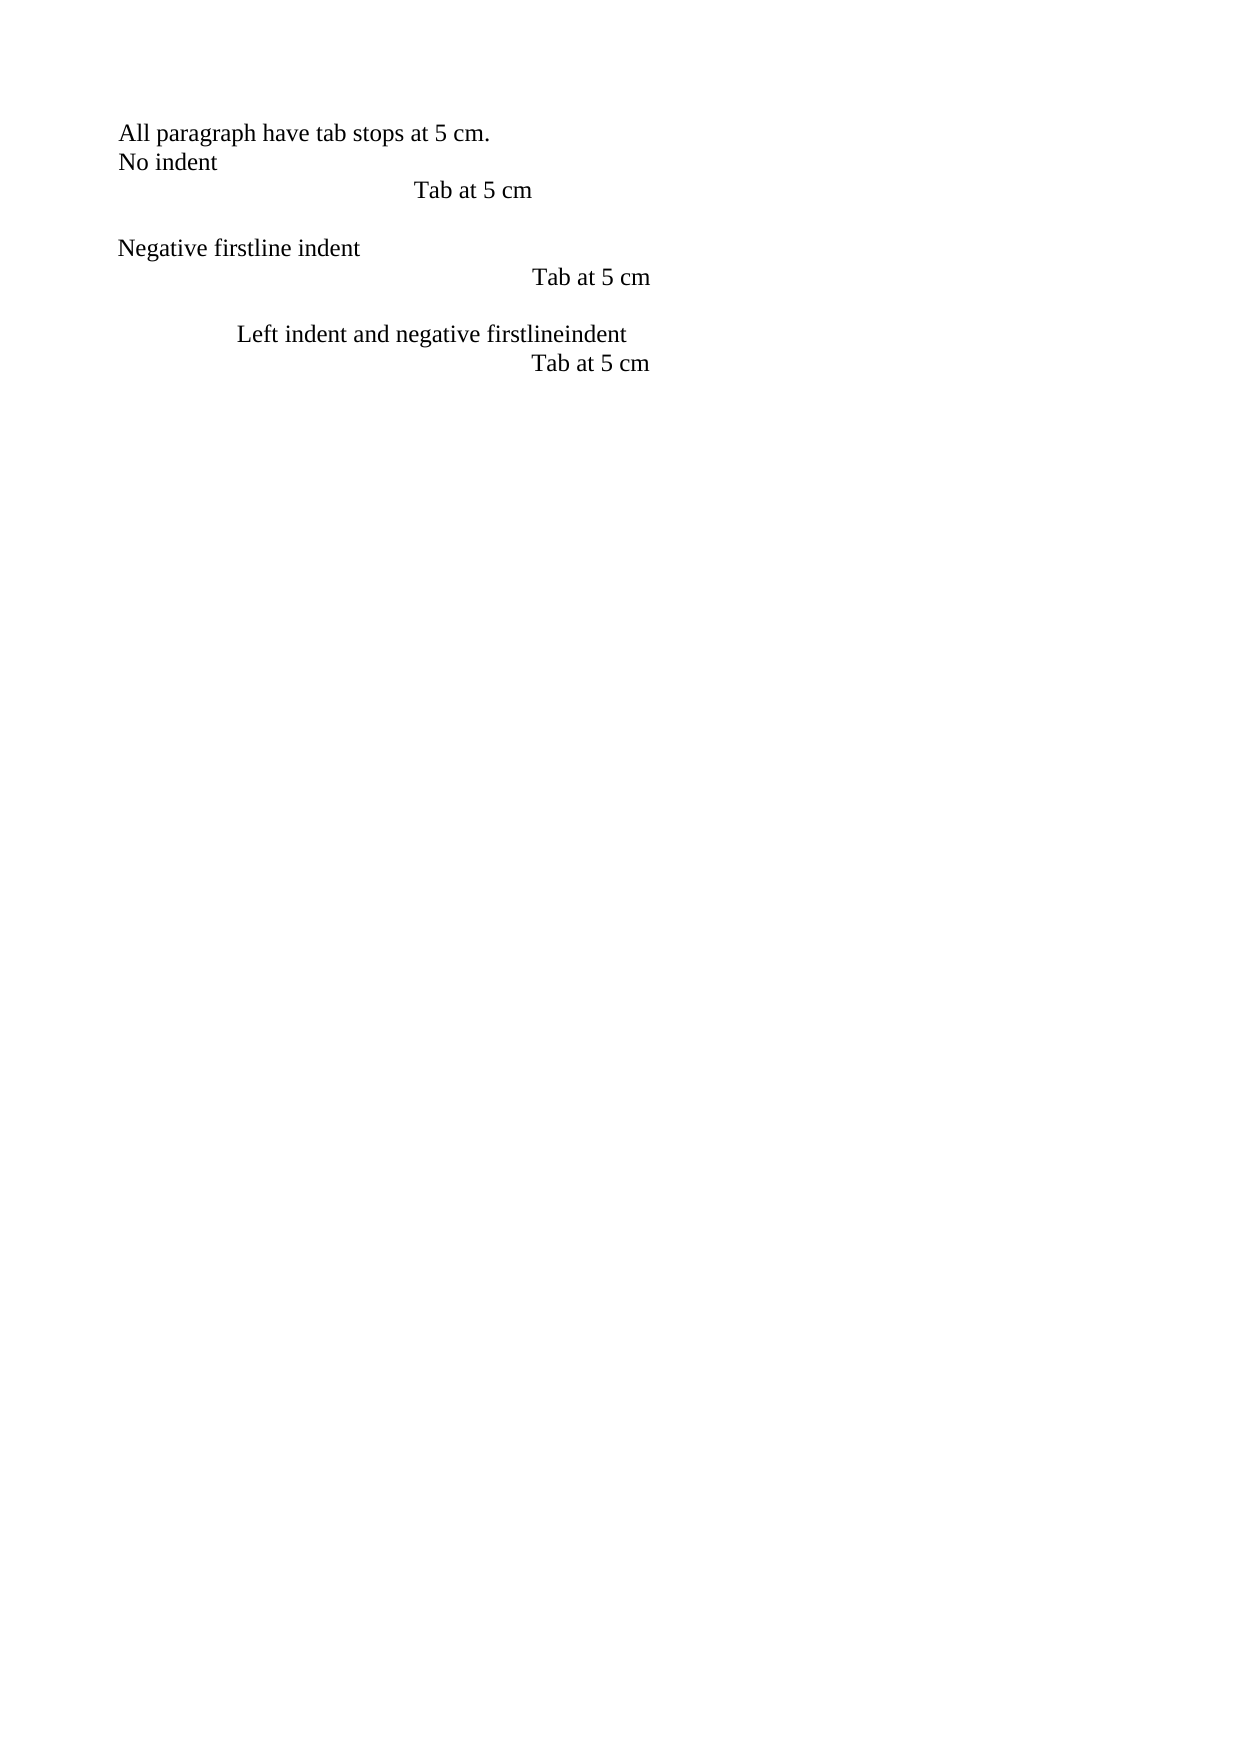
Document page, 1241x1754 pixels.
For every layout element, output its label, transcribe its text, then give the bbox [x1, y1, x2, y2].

text All paragraph have tab stops at 5 cm. [118, 118, 1122, 147]
text Tab at 5 cm [117, 262, 1122, 291]
text No indent [118, 147, 1122, 176]
text Left indent and negative firstlineindent [236, 319, 1122, 348]
text Negative firstline indent [117, 233, 1122, 262]
text Tab at 5 cm [236, 348, 1122, 377]
text Tab at 5 cm [118, 176, 1122, 204]
